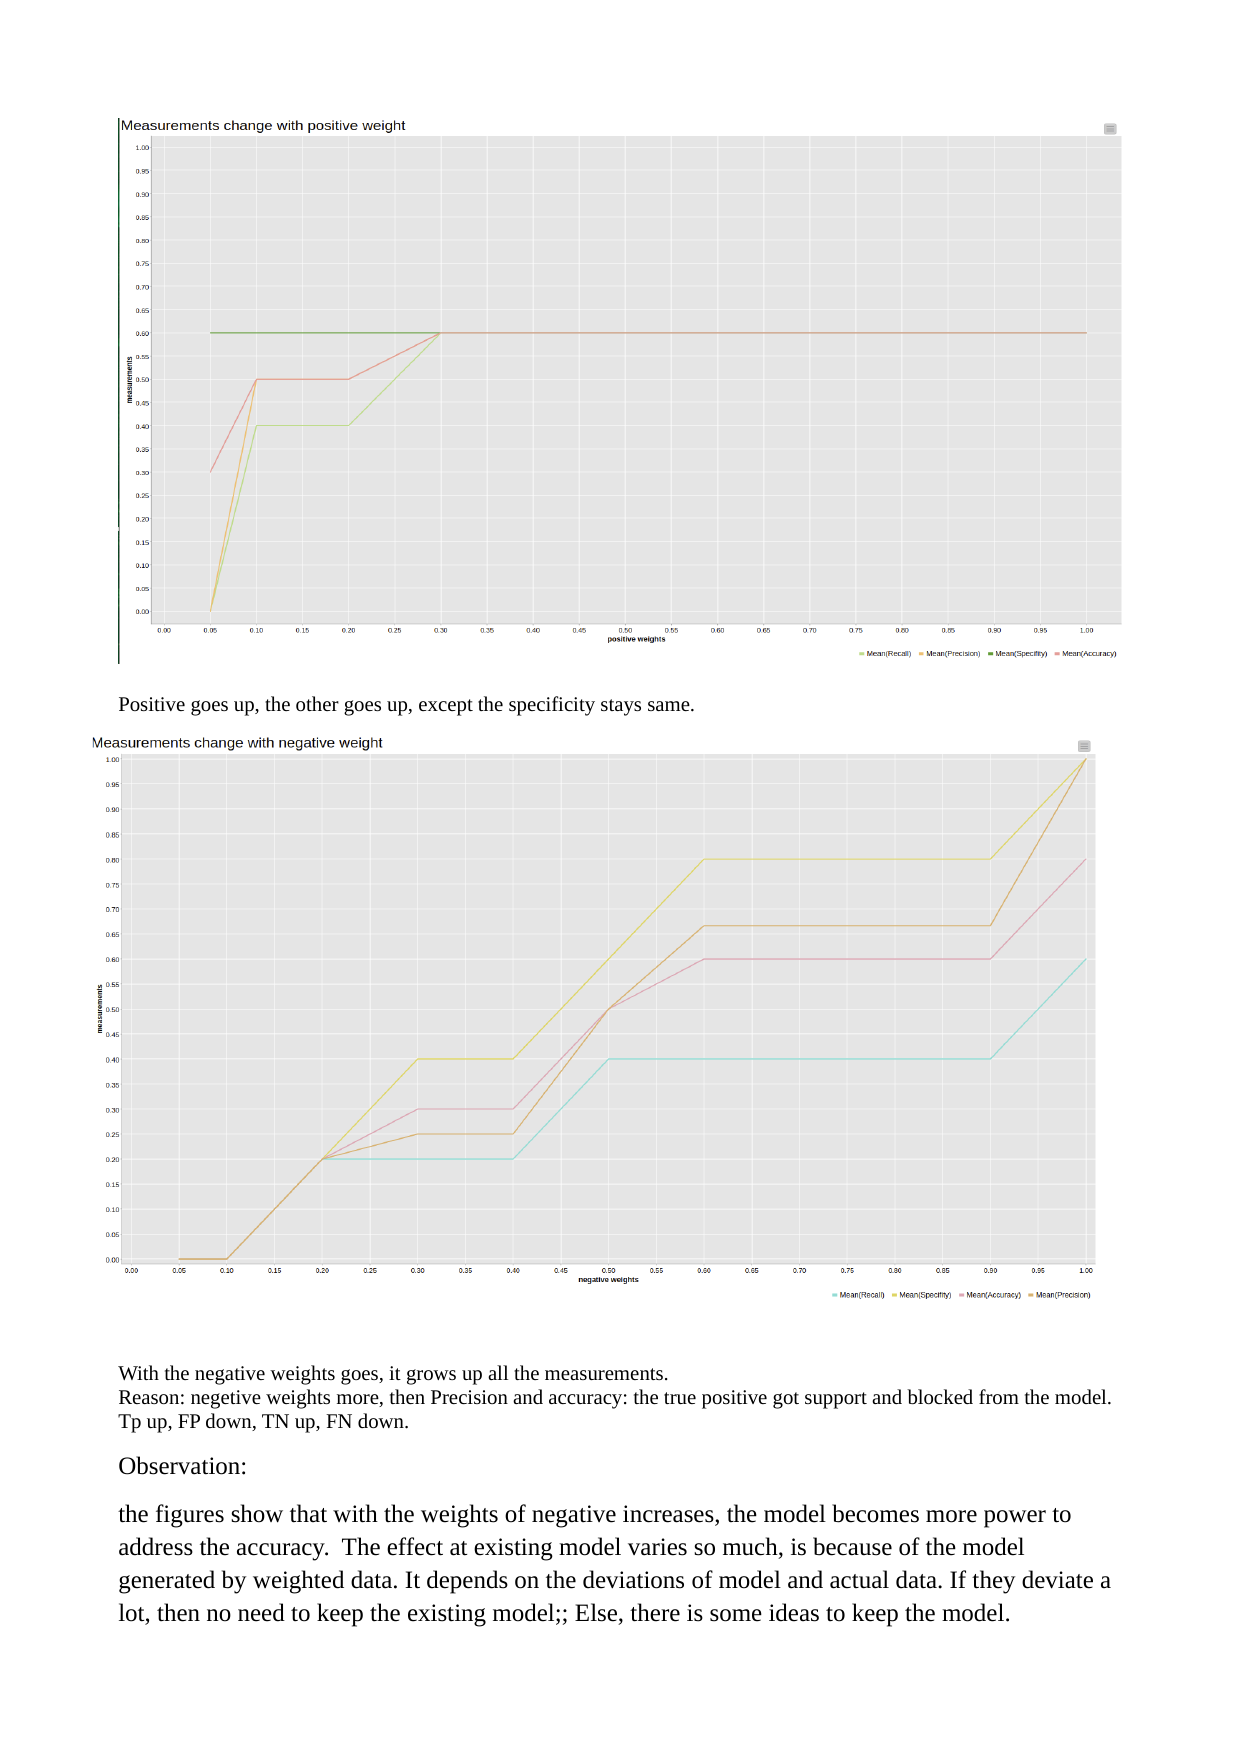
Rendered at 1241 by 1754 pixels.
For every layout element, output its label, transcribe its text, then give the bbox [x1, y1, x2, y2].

text With the negative weights goes, it grows up all the measurements. [118, 1361, 1122, 1385]
text Reason: negetive weights more, then Precision and accuracy: the true positive got support and blocked from the model. [118, 1385, 1122, 1409]
picture [118, 118, 1123, 664]
text Observation: [118, 1451, 1122, 1480]
text Tp up, FP down, TN up, FN down. [118, 1409, 1122, 1433]
text the figures show that with the weights of negative increases, the model becomes more power to address the accuracy. The effect at existing model varies so much, is because of the model generated by weighted data. It depends on the deviations of model and actual data. If they deviate a lot, then no need to keep the existing model;; Else, there is some ideas to keep the model. [118, 1499, 1122, 1627]
picture [92, 735, 1097, 1304]
text Positive goes up, the other goes up, except the specificity stays same. [118, 692, 1122, 716]
